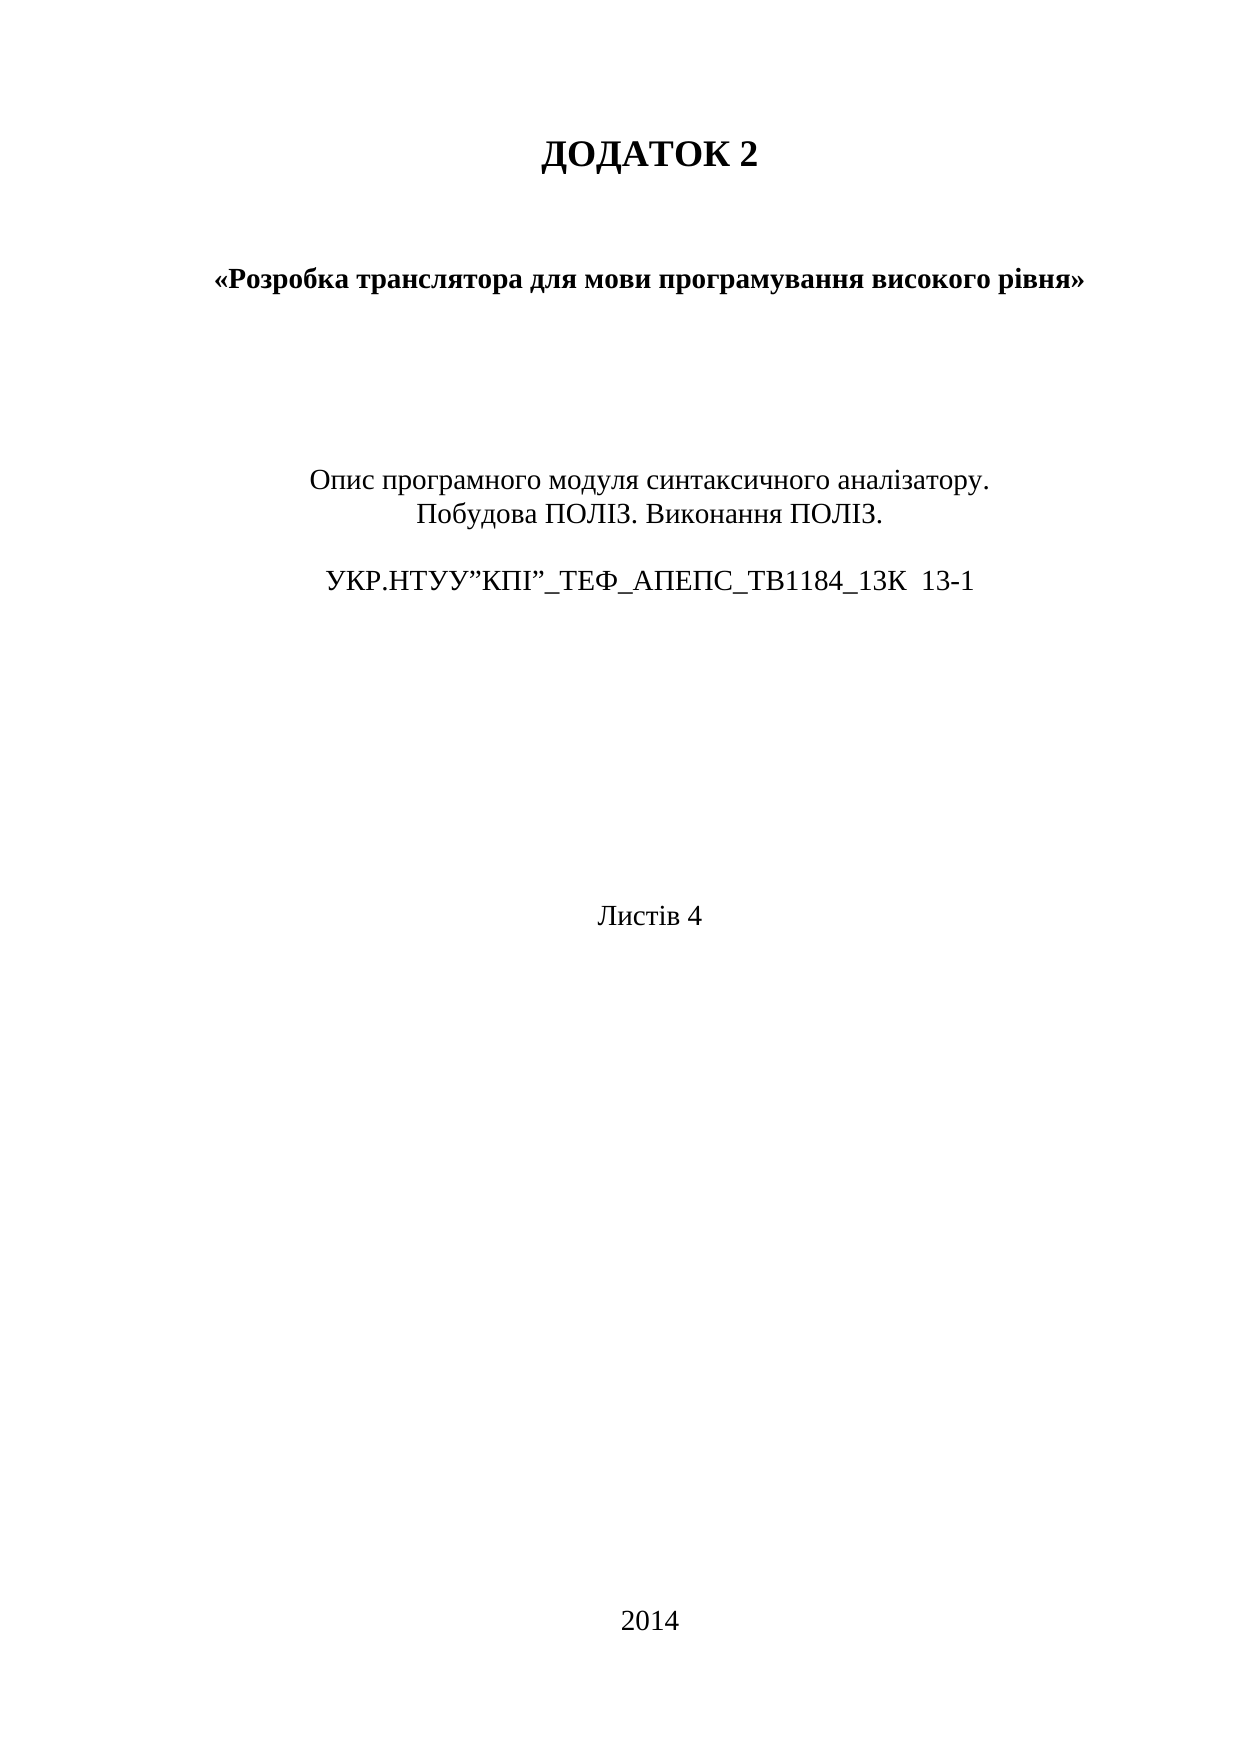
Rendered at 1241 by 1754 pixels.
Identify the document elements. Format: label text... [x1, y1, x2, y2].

text «Розробка транслятора для мови програмування високого рівня» [148, 261, 1152, 294]
text Опис програмного модуля синтаксичного аналізатору. [148, 462, 1152, 496]
text Листів 4 [148, 898, 1152, 932]
text 2014 [148, 1603, 1152, 1636]
text Побудова ПОЛІЗ. Виконання ПОЛІЗ. [148, 496, 1152, 529]
text УКР.НТУУ”КПІ”_ТЕФ_АПЕПС_ТВ1184_13К 13-1 [148, 563, 1152, 596]
text ДОДАТОК 2 [148, 132, 1152, 175]
